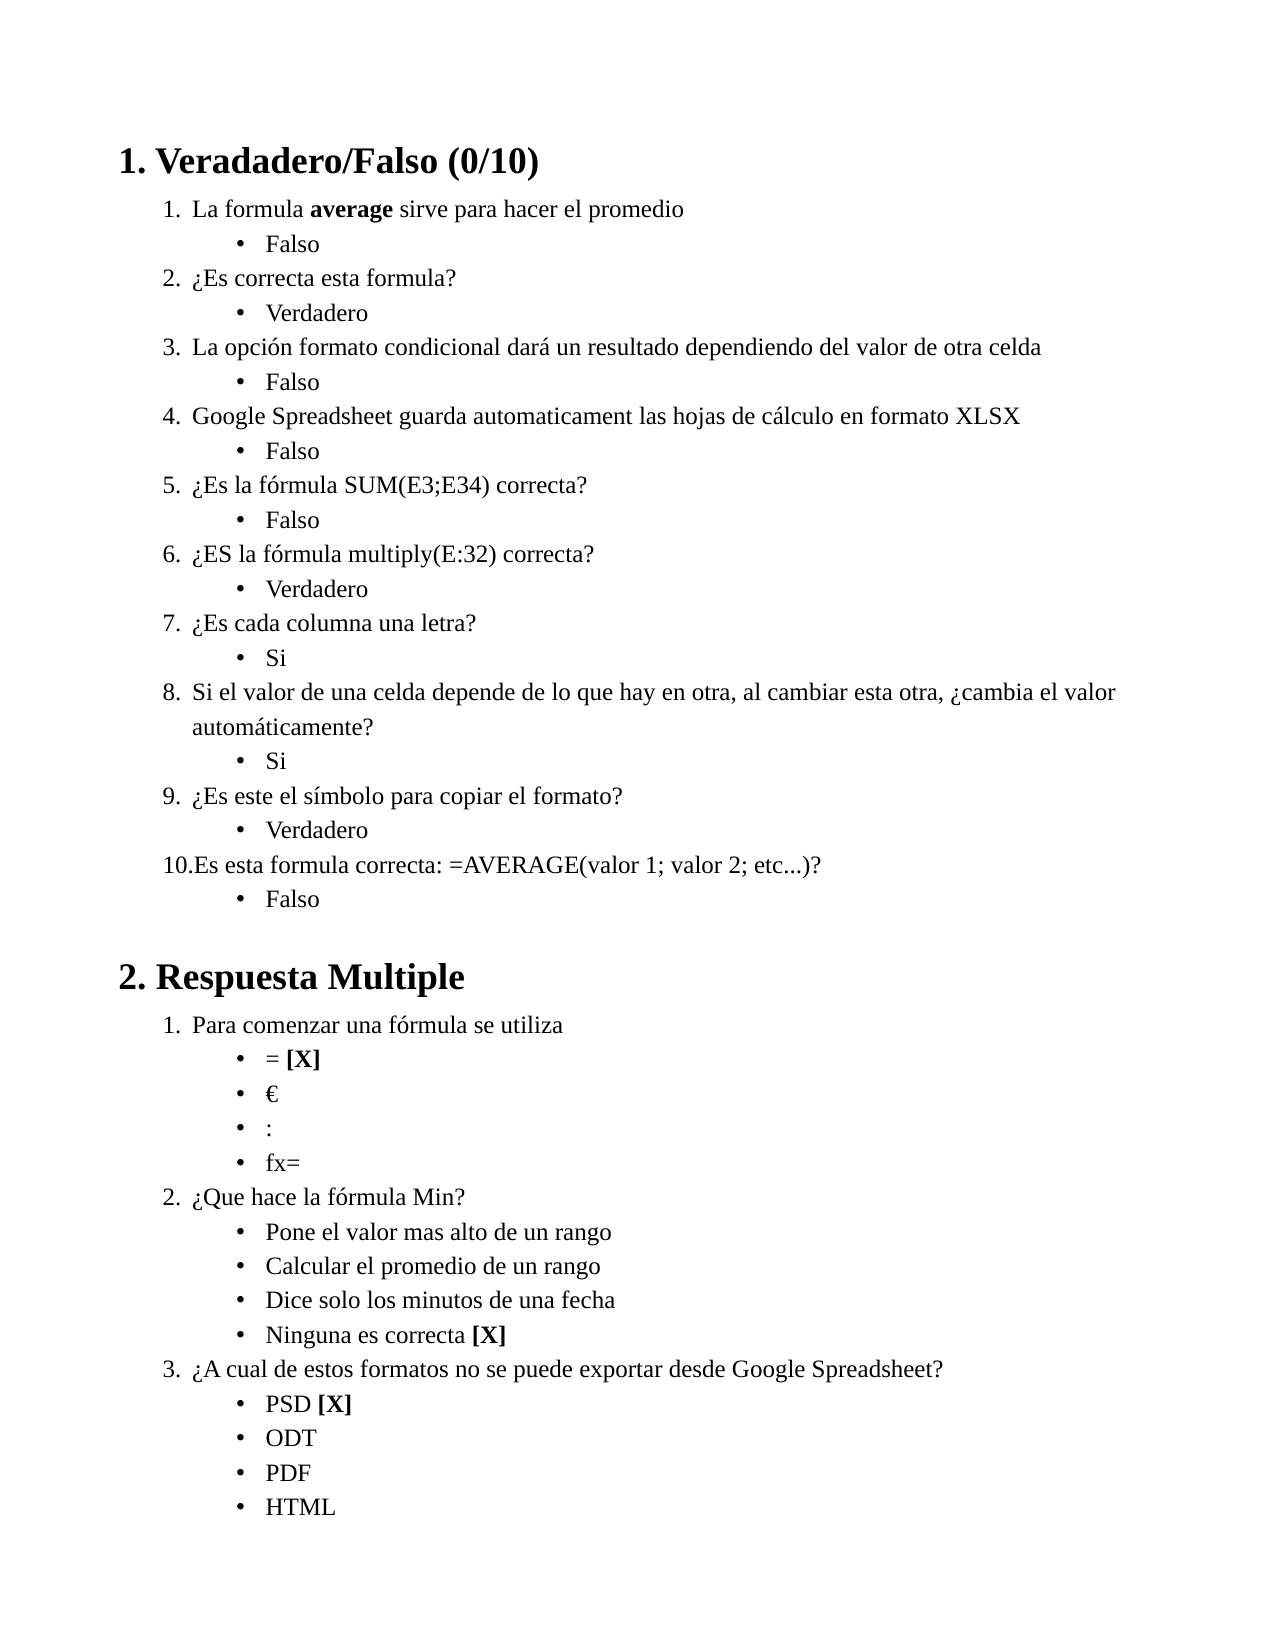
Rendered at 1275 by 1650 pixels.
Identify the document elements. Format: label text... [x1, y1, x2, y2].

list Google Spreadsheet guarda automaticament las hojas de cálculo en formato XLSX [162, 401, 1157, 430]
list Pone el valor mas alto de un rango [236, 1217, 1157, 1245]
list Falso [236, 505, 1157, 534]
list : [236, 1113, 1157, 1142]
list PDF [236, 1458, 1157, 1487]
list ¿Es cada columna una letra? [162, 608, 1157, 637]
list Si [236, 643, 1157, 672]
list fx= [236, 1148, 1157, 1176]
subtitle 1. Veradadero/Falso (0/10) [118, 139, 1157, 182]
list = [X] [236, 1044, 1157, 1073]
list ODT [236, 1423, 1157, 1452]
list Verdadero [236, 298, 1157, 327]
list ¿Es la fórmula SUM(E3;E34) correcta? [162, 470, 1157, 499]
list ¿Que hace la fórmula Min? [162, 1182, 1157, 1211]
list Si [236, 746, 1157, 775]
list Falso [236, 436, 1157, 465]
list ¿Es este el símbolo para copiar el formato? [162, 781, 1157, 809]
list Verdadero [236, 815, 1157, 844]
list Si el valor de una celda depende de lo que hay en otra, al cambiar esta otra, ¿cambia el valor automáticamente? [162, 677, 1157, 741]
list ¿ES la fórmula multiply(E:32) correcta? [162, 539, 1157, 568]
list PSD [X] [236, 1389, 1157, 1418]
list Para comenzar una fórmula se utiliza [162, 1010, 1157, 1038]
list ¿Es correcta esta formula? [162, 263, 1157, 292]
list HTML [236, 1492, 1157, 1521]
list Es esta formula correcta: =AVERAGE(valor 1; valor 2; etc...)? [162, 850, 1157, 878]
list Calcular el promedio de un rango [236, 1251, 1157, 1280]
list La formula average sirve para hacer el promedio [162, 194, 1157, 223]
list Falso [236, 884, 1157, 913]
list € [236, 1079, 1157, 1107]
list Dice solo los minutos de una fecha [236, 1286, 1157, 1314]
list La opción formato condicional dará un resultado dependiendo del valor de otra celda [162, 332, 1157, 361]
list ¿A cual de estos formatos no se puede exportar desde Google Spreadsheet? [162, 1354, 1157, 1383]
subtitle 2. Respuesta Multiple [118, 954, 1157, 997]
list Falso [236, 367, 1157, 396]
list Falso [236, 229, 1157, 258]
list Ninguna es correcta [X] [236, 1320, 1157, 1349]
list Verdadero [236, 574, 1157, 603]
